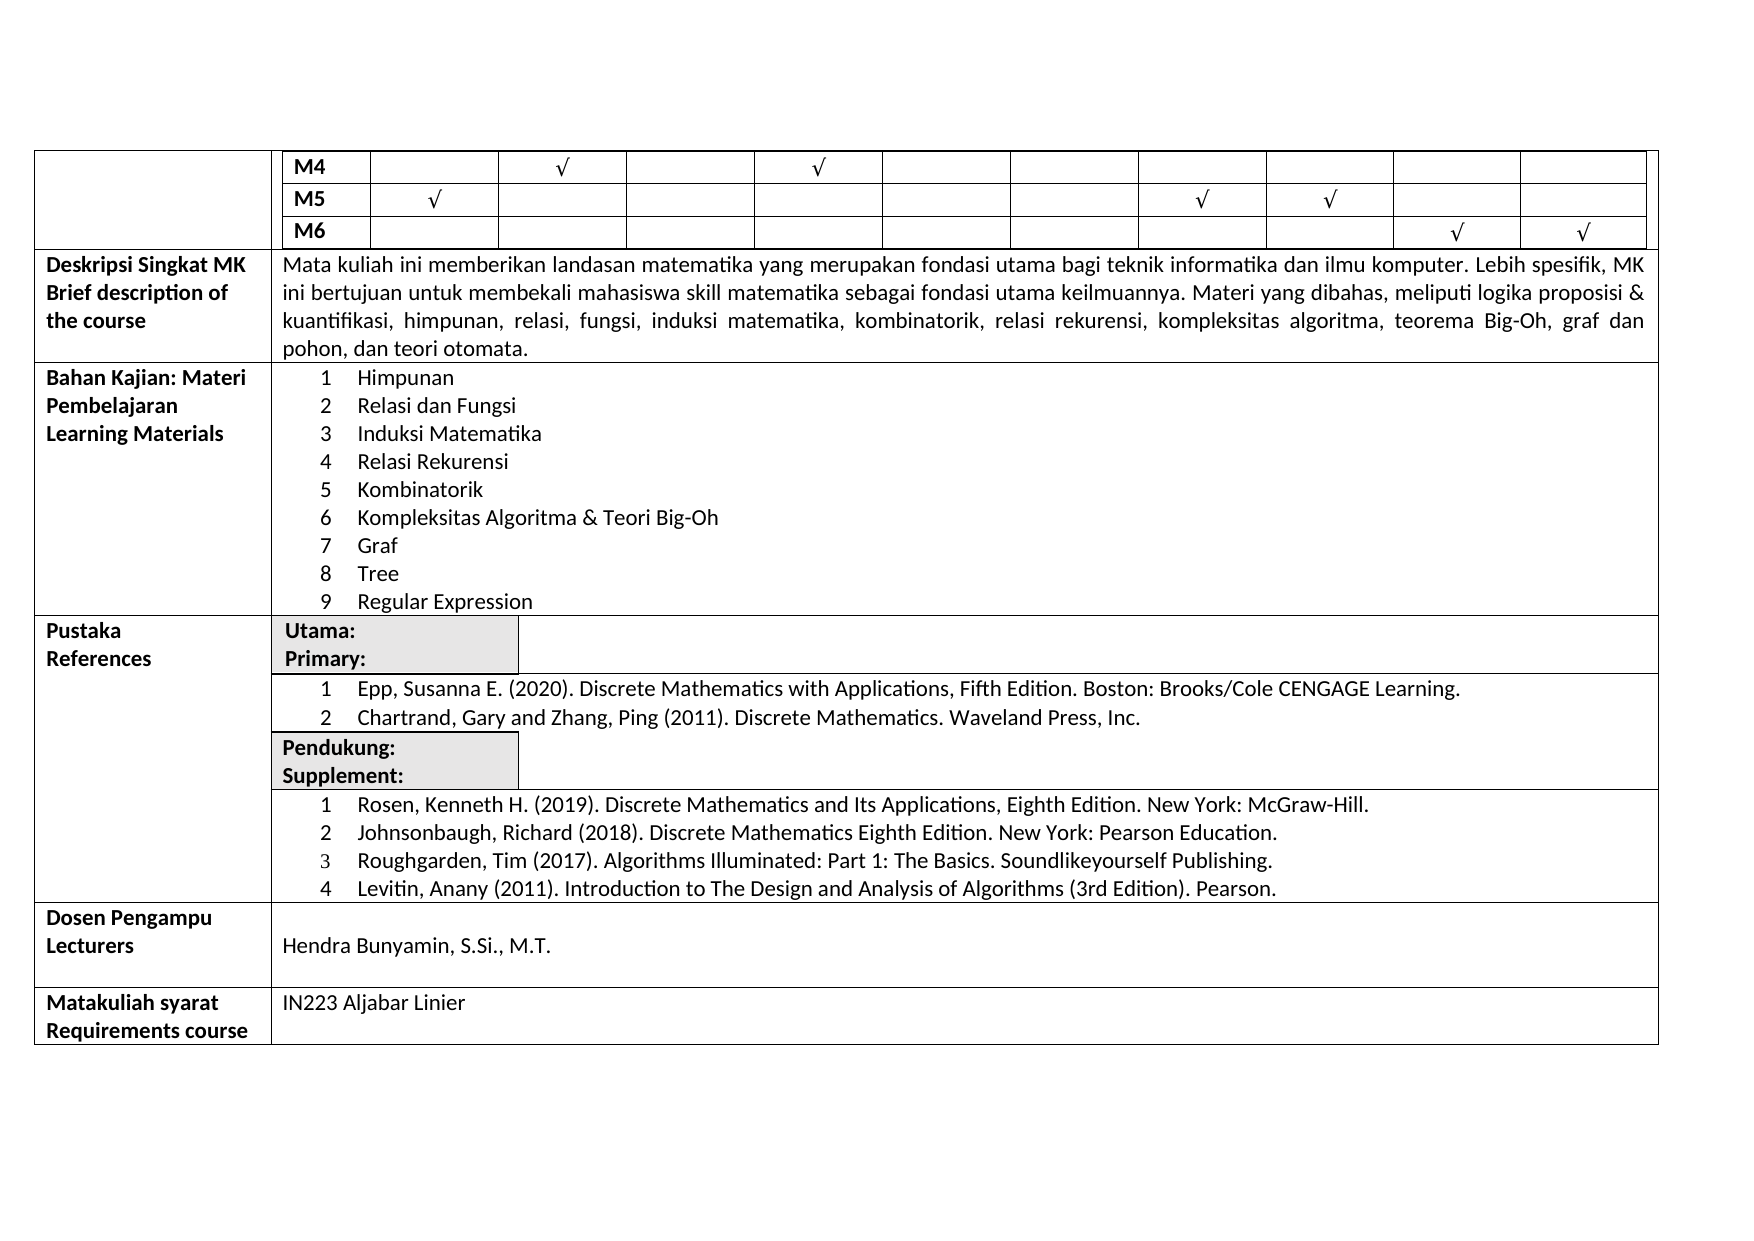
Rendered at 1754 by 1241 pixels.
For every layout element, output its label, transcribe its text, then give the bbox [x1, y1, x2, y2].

table_cell [371, 217, 498, 248]
table_cell Bahan Kajian: Materi Pembelajaran Learning Materials [35, 363, 271, 615]
table_cell Himpunan Relasi dan Fungsi Induksi Matematika Relasi Rekurensi Kombinatorik Kompleksitas Algoritma & Teori Big-Oh Graf Tree Regular Expression [272, 363, 1658, 615]
table_cell [499, 217, 626, 248]
table_cell Rosen, Kenneth H. (2019). Discrete Mathematics and Its Applications, Eighth Edition. New York: McGraw-Hill. Johnsonbaugh, Richard (2018). Discrete Mathematics Eighth Edition. New York: Pearson Education. Roughgarden, Tim (2017). Algorithms Illuminated: Part 1: The Basics. Soundlikeyourself Publishing. Levitin, Anany (2011). Introduction to The Design and Analysis of Algorithms (3rd Edition). Pearson. [272, 790, 1658, 902]
table_cell Mata kuliah ini memberikan landasan matematika yang merupakan fondasi utama bagi teknik informatika dan ilmu komputer. Lebih spesifik, MK ini bertujuan untuk membekali mahasiswa skill matematika sebagai fondasi utama keilmuannya. Materi yang dibahas, meliputi logika proposisi & kuantifikasi, himpunan, relasi, fungsi, induksi matematika, kombinatorik, relasi rekurensi, kompleksitas algoritma, teorema Big-Oh, graf dan pohon, dan teori otomata. [272, 250, 1658, 362]
table_cell Deskripsi Singkat MK Brief description of the course [35, 250, 271, 362]
table_cell √ [1139, 184, 1266, 216]
table_cell [519, 733, 1658, 789]
table_cell [1011, 152, 1138, 183]
table_cell Utama: Primary: [272, 616, 518, 672]
table_cell [1521, 184, 1646, 216]
table_cell √ [371, 184, 498, 216]
table_cell [1267, 152, 1393, 183]
table_cell [1394, 152, 1520, 183]
table_cell [883, 152, 1010, 183]
table_cell M5 [283, 184, 370, 216]
table_cell [499, 184, 626, 216]
table_cell Dosen Pengampu Lecturers [35, 903, 271, 987]
table_cell √ [1394, 217, 1520, 248]
table_cell [755, 217, 882, 248]
table_cell √ [755, 152, 882, 183]
table_cell [371, 152, 498, 183]
table_cell [1011, 184, 1138, 216]
table_cell [755, 184, 882, 216]
table_cell M6 [283, 217, 370, 248]
table_cell [35, 151, 271, 249]
table_cell [272, 151, 282, 249]
table_cell Hendra Bunyamin, S.Si., M.T. [272, 903, 1658, 987]
table_cell [1139, 217, 1266, 248]
table_cell [1267, 217, 1393, 248]
table_cell M4 [283, 152, 370, 183]
table_cell [1521, 152, 1646, 183]
table_cell [627, 152, 754, 183]
table_cell [1011, 217, 1138, 248]
table_cell [883, 217, 1010, 248]
table_cell IN223 Aljabar Linier [272, 988, 1658, 1044]
table_cell √ [499, 152, 626, 183]
table_cell Epp, Susanna E. (2020). Discrete Mathematics with Applications, Fifth Edition. Boston: Brooks/Cole CENGAGE Learning. Chartrand, Gary and Zhang, Ping (2011). Discrete Mathematics. Waveland Press, Inc. [272, 674, 1658, 731]
table_cell √ [1521, 217, 1646, 248]
table_cell [1647, 151, 1658, 249]
table_cell [519, 616, 1658, 672]
table_cell √ [1267, 184, 1393, 216]
table_cell Pendukung: Supplement: [272, 733, 518, 789]
table_cell [883, 184, 1010, 216]
table_cell [627, 184, 754, 216]
table_cell Matakuliah syarat Requirements course [35, 988, 271, 1044]
table_cell [1139, 152, 1266, 183]
table_cell [1394, 184, 1520, 216]
table_cell [627, 217, 754, 248]
table_cell Pustaka References [35, 616, 271, 902]
